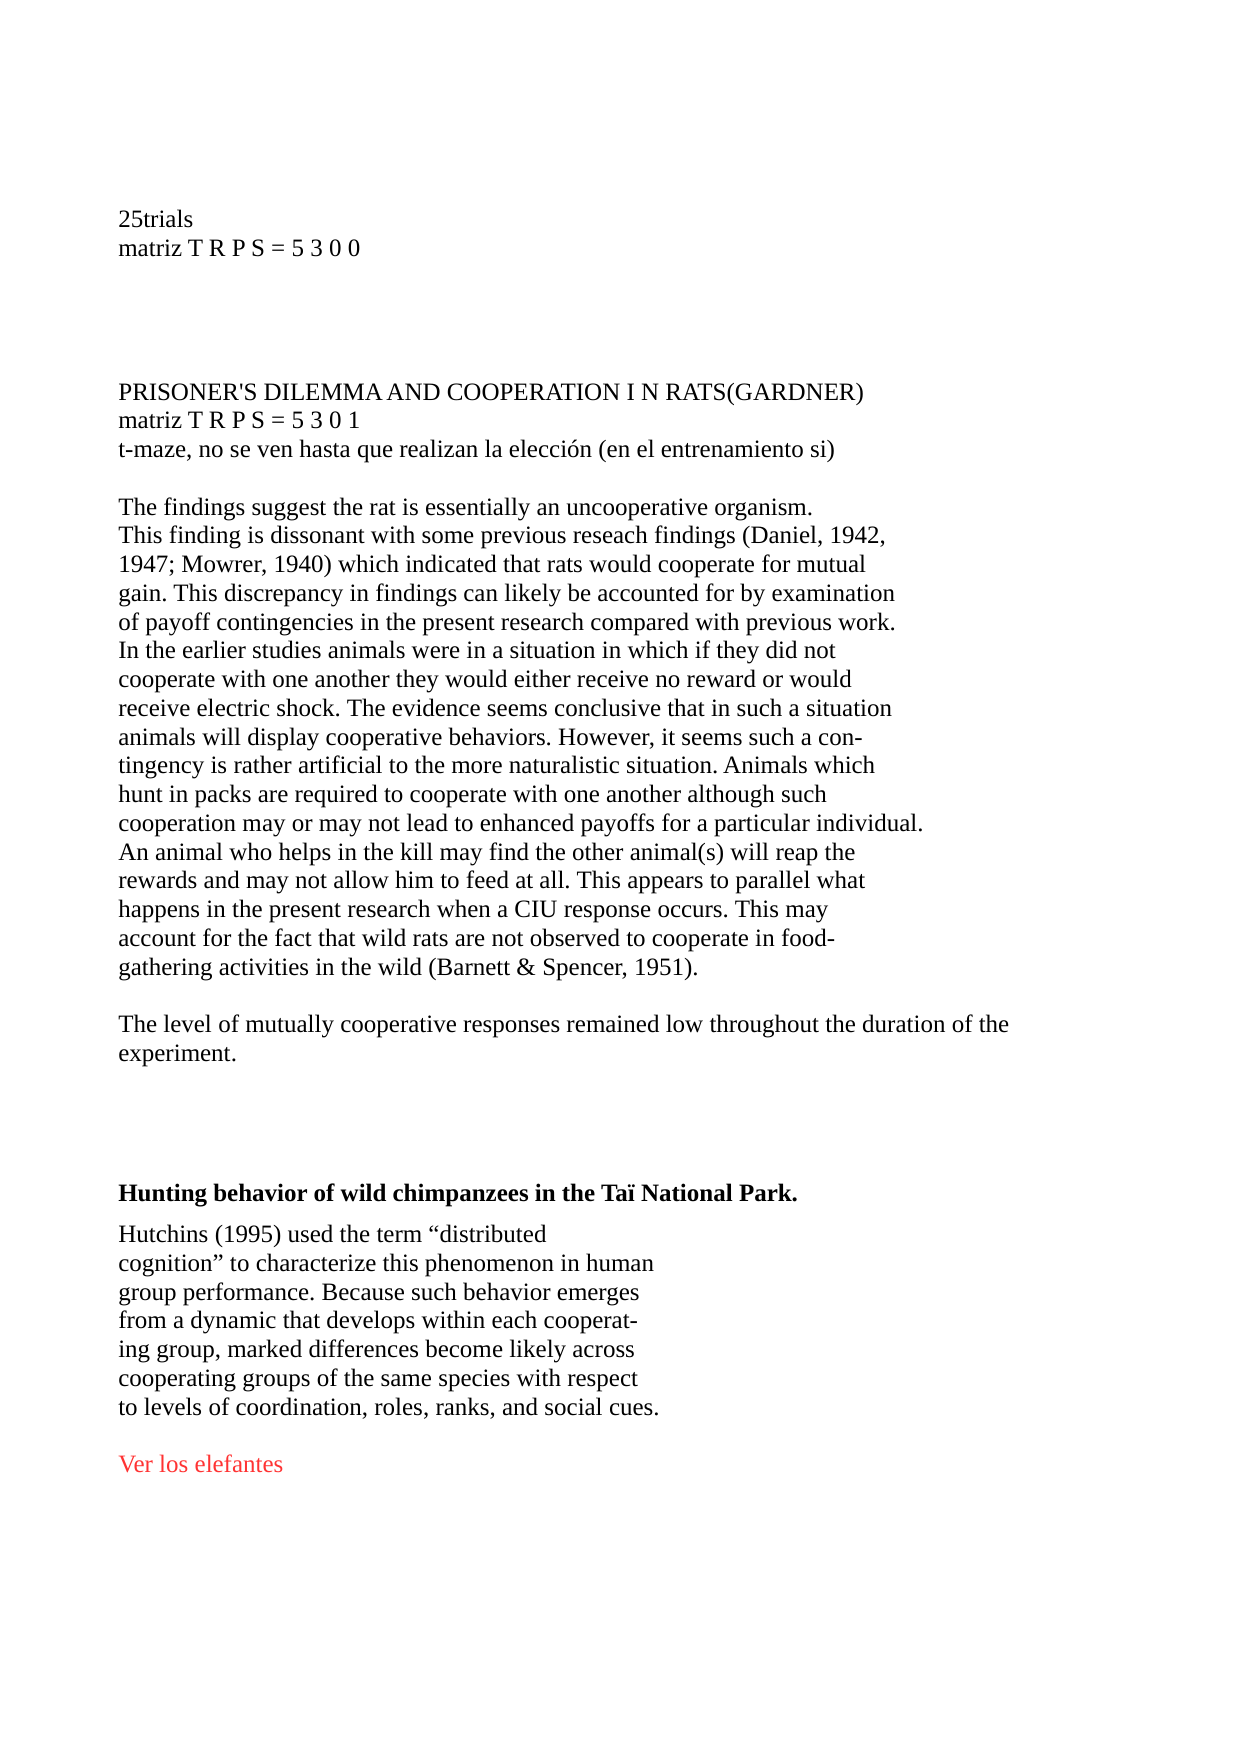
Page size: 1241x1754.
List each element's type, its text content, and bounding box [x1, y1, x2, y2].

text An animal who helps in the kill may find the other animal(s) will reap the [118, 837, 1122, 866]
text experiment. [118, 1038, 1122, 1067]
text matriz T R P S = 5 3 0 0 [118, 233, 1122, 262]
text cognition” to characterize this phenomenon in human [118, 1248, 1122, 1277]
text The level of mutually cooperative responses remained low throughout the duration of the [118, 1009, 1122, 1038]
text Hutchins (1995) used the term “distributed [118, 1219, 1122, 1248]
text hunt in packs are required to cooperate with one another although such [118, 779, 1122, 808]
text gathering activities in the wild (Barnett & Spencer, 1951). [118, 952, 1122, 981]
text rewards and may not allow him to feed at all. This appears to parallel what [118, 866, 1122, 894]
text receive electric shock. The evidence seems conclusive that in such a situation [118, 693, 1122, 722]
text cooperate with one another they would either receive no reward or would [118, 664, 1122, 693]
text to levels of coordination, roles, ranks, and social cues. [118, 1392, 1122, 1421]
text of payoff contingencies in the present research compared with previous work. [118, 607, 1122, 636]
text from a dynamic that develops within each cooperat- [118, 1306, 1122, 1334]
text ing group, marked differences become likely across [118, 1334, 1122, 1363]
text The findings suggest the rat is essentially an uncooperative organism. [118, 492, 1122, 521]
text 1947; Mowrer, 1940) which indicated that rats would cooperate for mutual [118, 549, 1122, 578]
text gain. This discrepancy in findings can likely be accounted for by examination [118, 578, 1122, 607]
text This finding is dissonant with some previous reseach findings (Daniel, 1942, [118, 521, 1122, 549]
text account for the fact that wild rats are not observed to cooperate in food- [118, 923, 1122, 952]
text t-maze, no se ven hasta que realizan la elección (en el entrenamiento si) [118, 434, 1122, 463]
text cooperation may or may not lead to enhanced payoffs for a particular individual. [118, 808, 1122, 837]
text matriz T R P S = 5 3 0 1 [118, 406, 1122, 434]
text cooperating groups of the same species with respect [118, 1363, 1122, 1392]
text PRISONER'S DILEMMA AND COOPERATION I N RATS(GARDNER) [118, 377, 1122, 406]
text group performance. Because such behavior emerges [118, 1277, 1122, 1306]
subtitle Hunting behavior of wild chimpanzees in the Taï National Park. [118, 1178, 1122, 1207]
text In the earlier studies animals were in a situation in which if they did not [118, 636, 1122, 664]
text animals will display cooperative behaviors. However, it seems such a con- [118, 722, 1122, 751]
text happens in the present research when a CIU response occurs. This may [118, 894, 1122, 923]
text tingency is rather artificial to the more naturalistic situation. Animals which [118, 751, 1122, 779]
text 25trials [118, 204, 1122, 233]
text Ver los elefantes [118, 1449, 1122, 1478]
